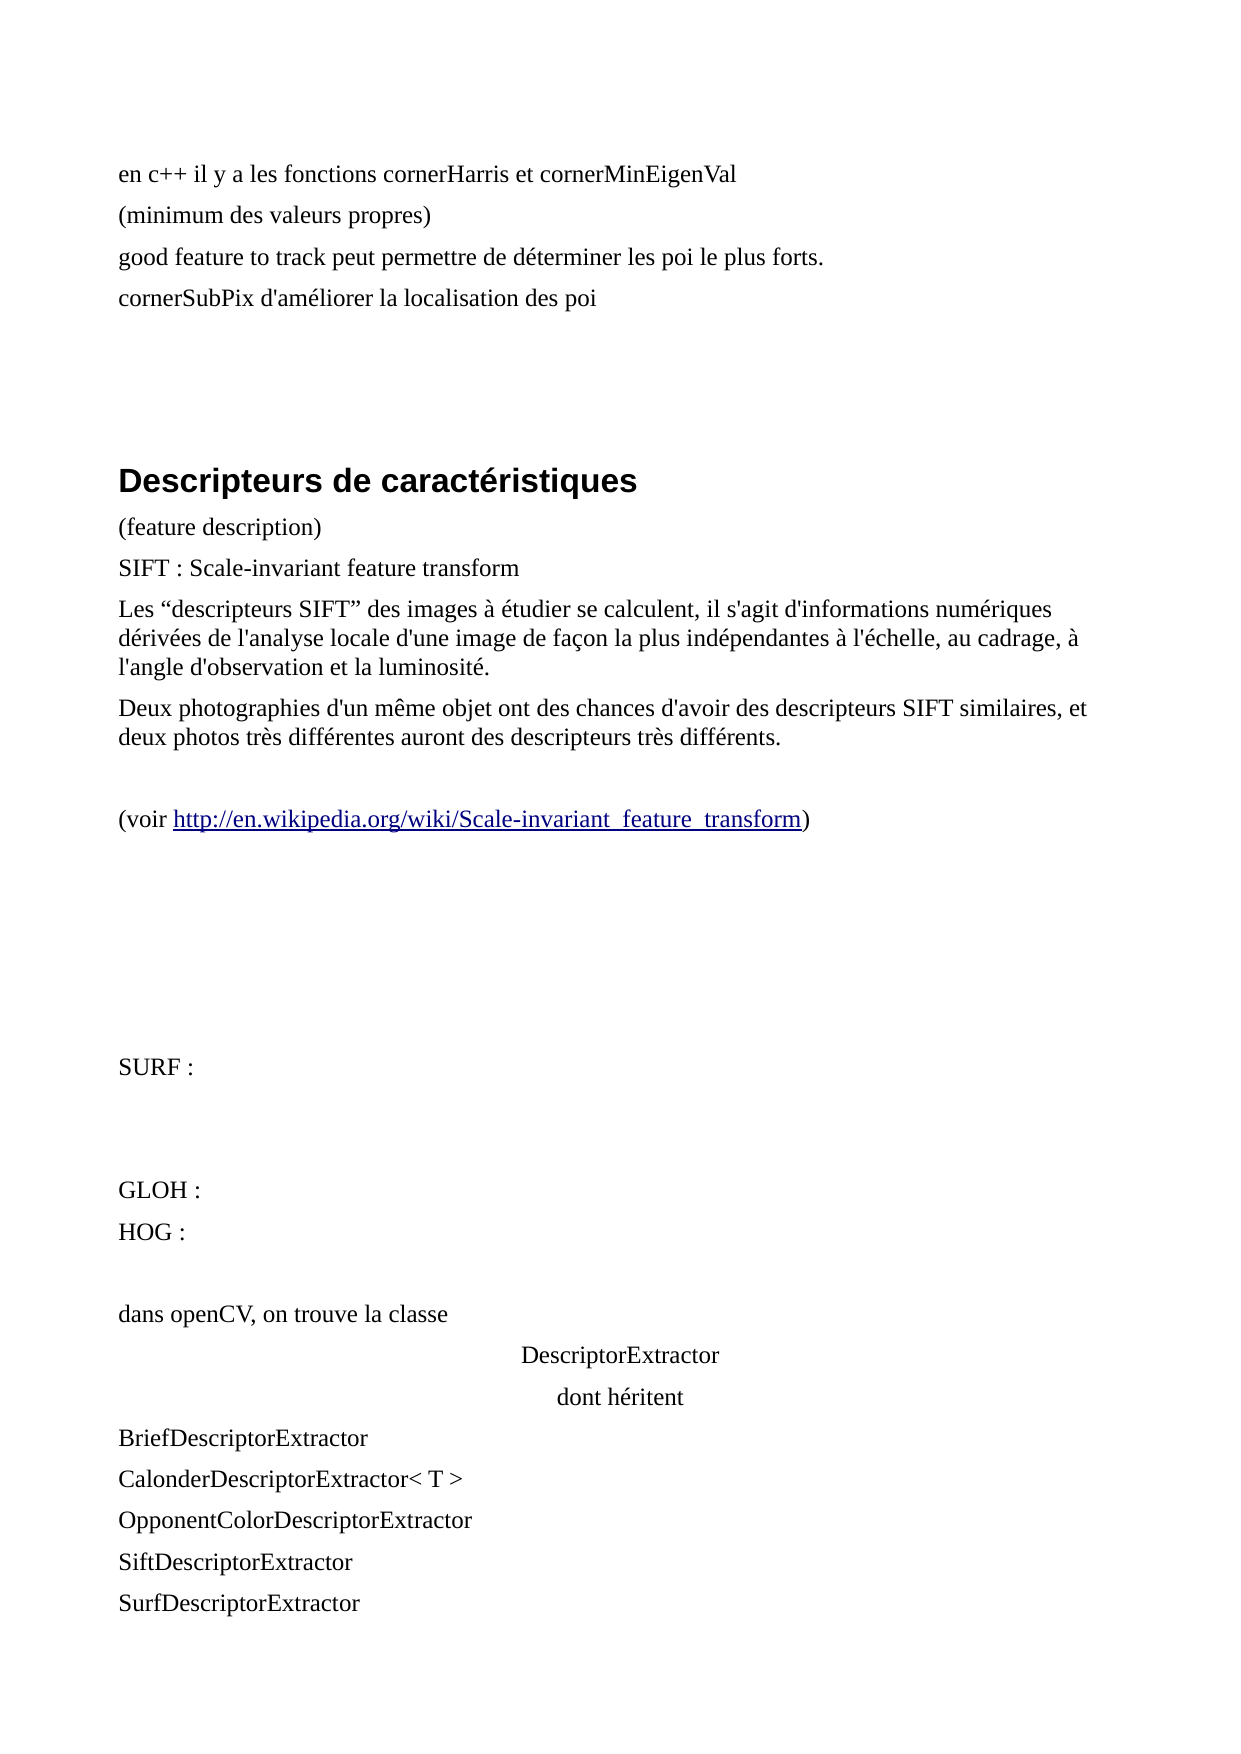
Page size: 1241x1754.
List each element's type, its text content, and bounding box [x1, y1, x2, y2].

text cornerSubPix d'améliorer la localisation des poi [118, 283, 1122, 312]
text OpponentColorDescriptorExtractor [118, 1506, 1122, 1534]
text GLOH : [118, 1176, 1122, 1204]
text (minimum des valeurs propres) [118, 201, 1122, 229]
text HOG : [118, 1217, 1122, 1246]
text SIFT : Scale-invariant feature transform [118, 553, 1122, 582]
text DescriptorExtractor [118, 1341, 1122, 1369]
text BriefDescriptorExtractor [118, 1423, 1122, 1452]
text SiftDescriptorExtractor [118, 1547, 1122, 1576]
text (feature description) [118, 512, 1122, 541]
text Deux photographies d'un même objet ont des chances d'avoir des descripteurs SIFT similaires, et deux photos très différentes auront des descripteurs très différents. [118, 693, 1122, 751]
text Les “descripteurs SIFT” des images à étudier se calculent, il s'agit d'informations numériques dérivées de l'analyse locale d'une image de façon la plus indépendantes à l'échelle, au cadrage, à l'angle d'observation et la luminosité. [118, 594, 1122, 681]
text (voir http://en.wikipedia.org/wiki/Scale-invariant_feature_transform) [118, 804, 1122, 833]
text dans openCV, on trouve la classe [118, 1299, 1122, 1328]
text CalonderDescriptorExtractor< T > [118, 1464, 1122, 1493]
text SURF : [118, 1052, 1122, 1081]
text good feature to track peut permettre de déterminer les poi le plus forts. [118, 242, 1122, 271]
text SurfDescriptorExtractor [118, 1588, 1122, 1617]
text dont héritent [118, 1382, 1122, 1411]
subtitle Descripteurs de caractéristiques [118, 461, 1122, 499]
text en c++ il y a les fonctions cornerHarris et cornerMinEigenVal [118, 159, 1122, 188]
